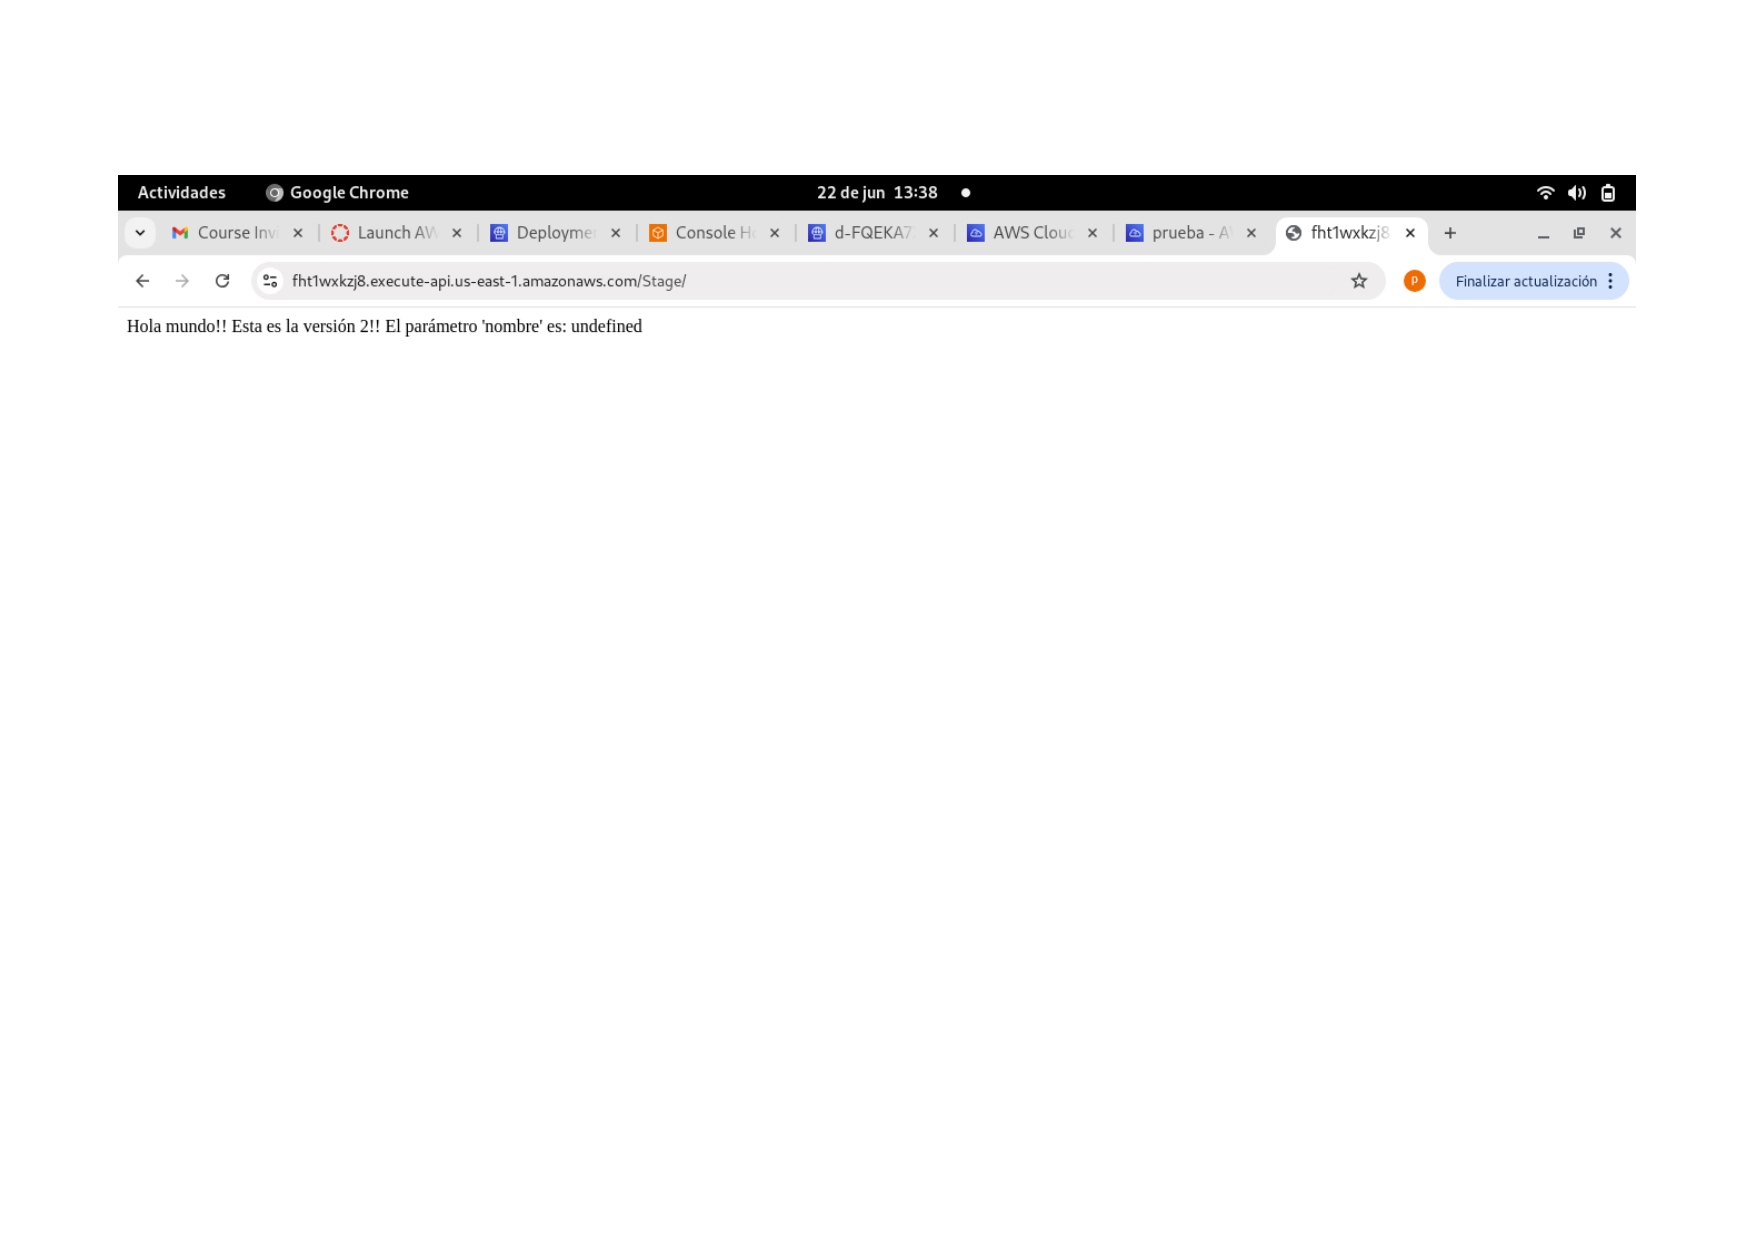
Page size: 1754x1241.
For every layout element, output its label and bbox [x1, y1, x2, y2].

picture [118, 175, 1636, 583]
